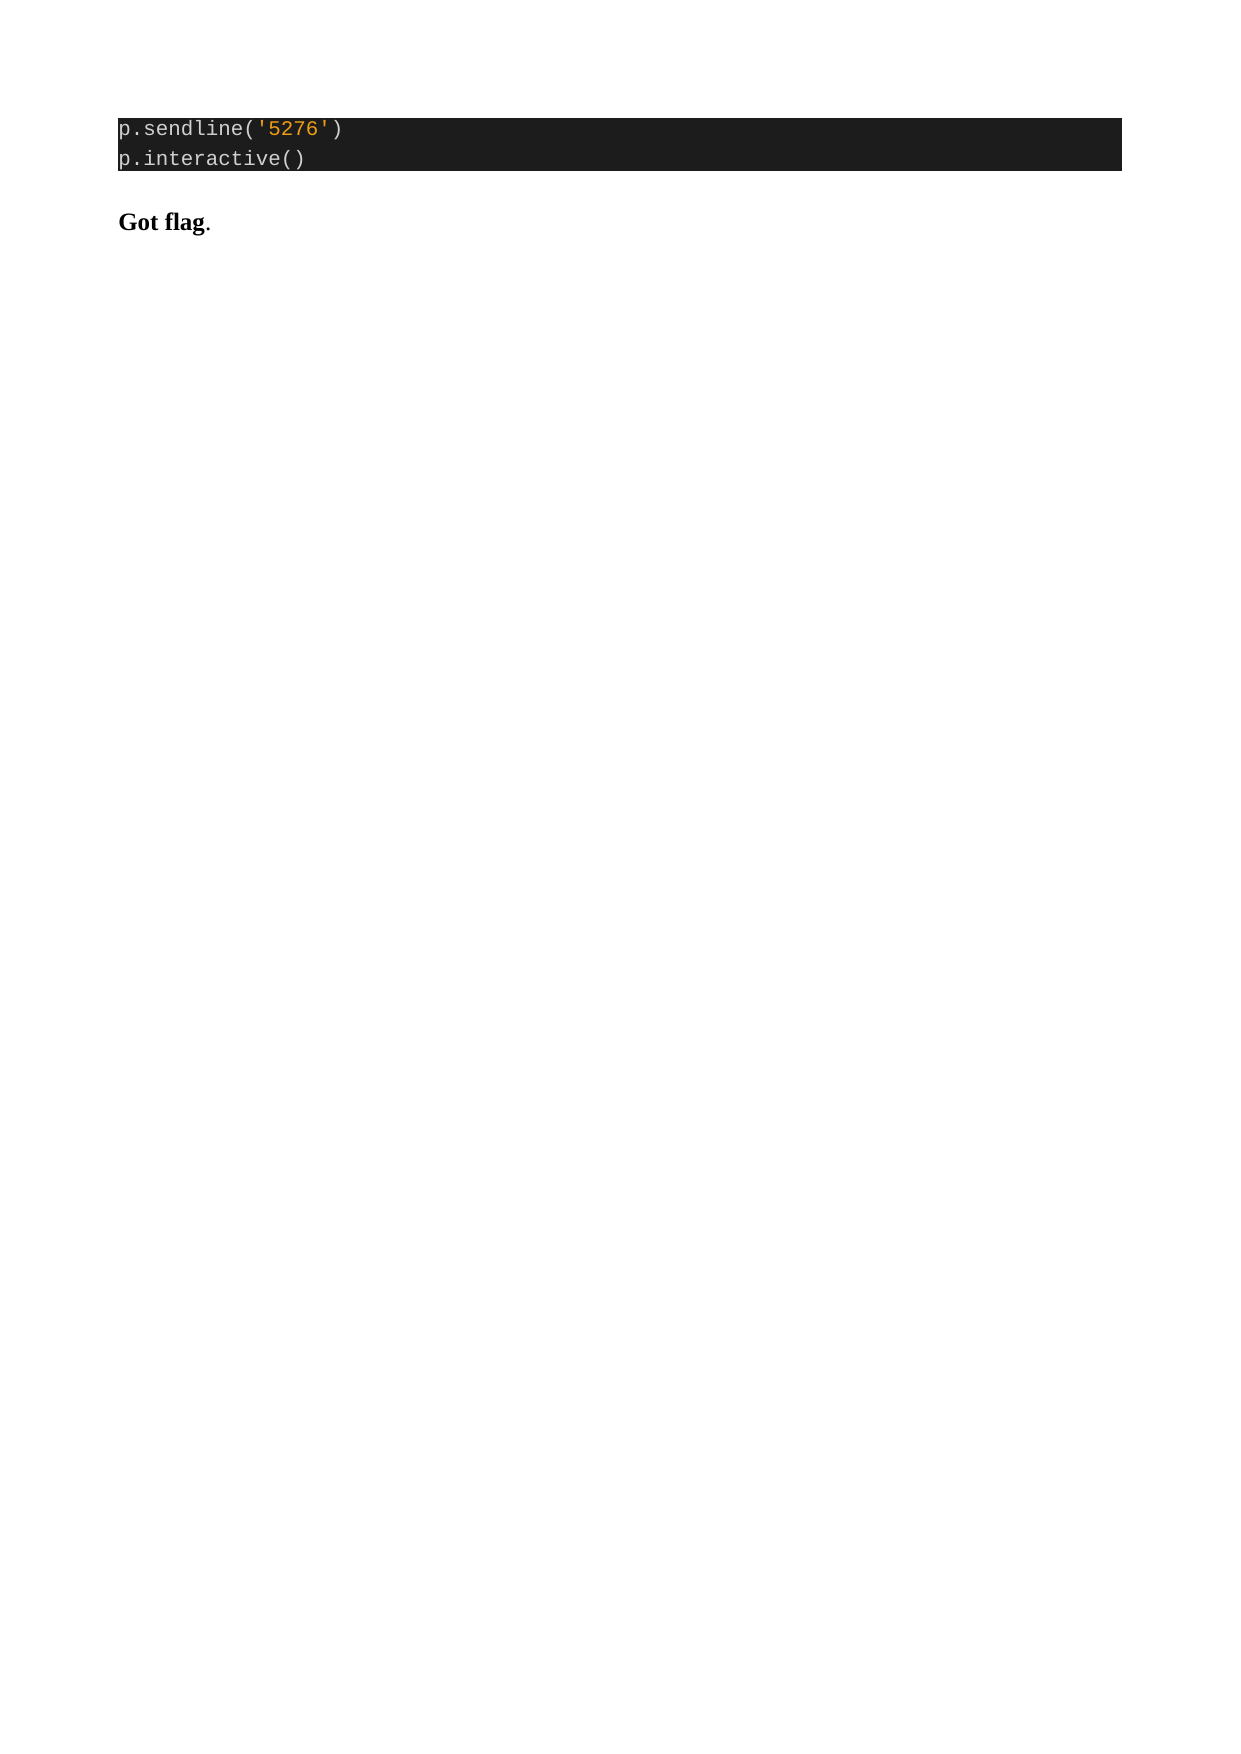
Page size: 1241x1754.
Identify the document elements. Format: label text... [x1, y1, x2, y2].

text p.sendline('5276') [118, 118, 1122, 142]
text Got flag. [118, 207, 1122, 235]
text p.interactive() [118, 148, 1122, 171]
